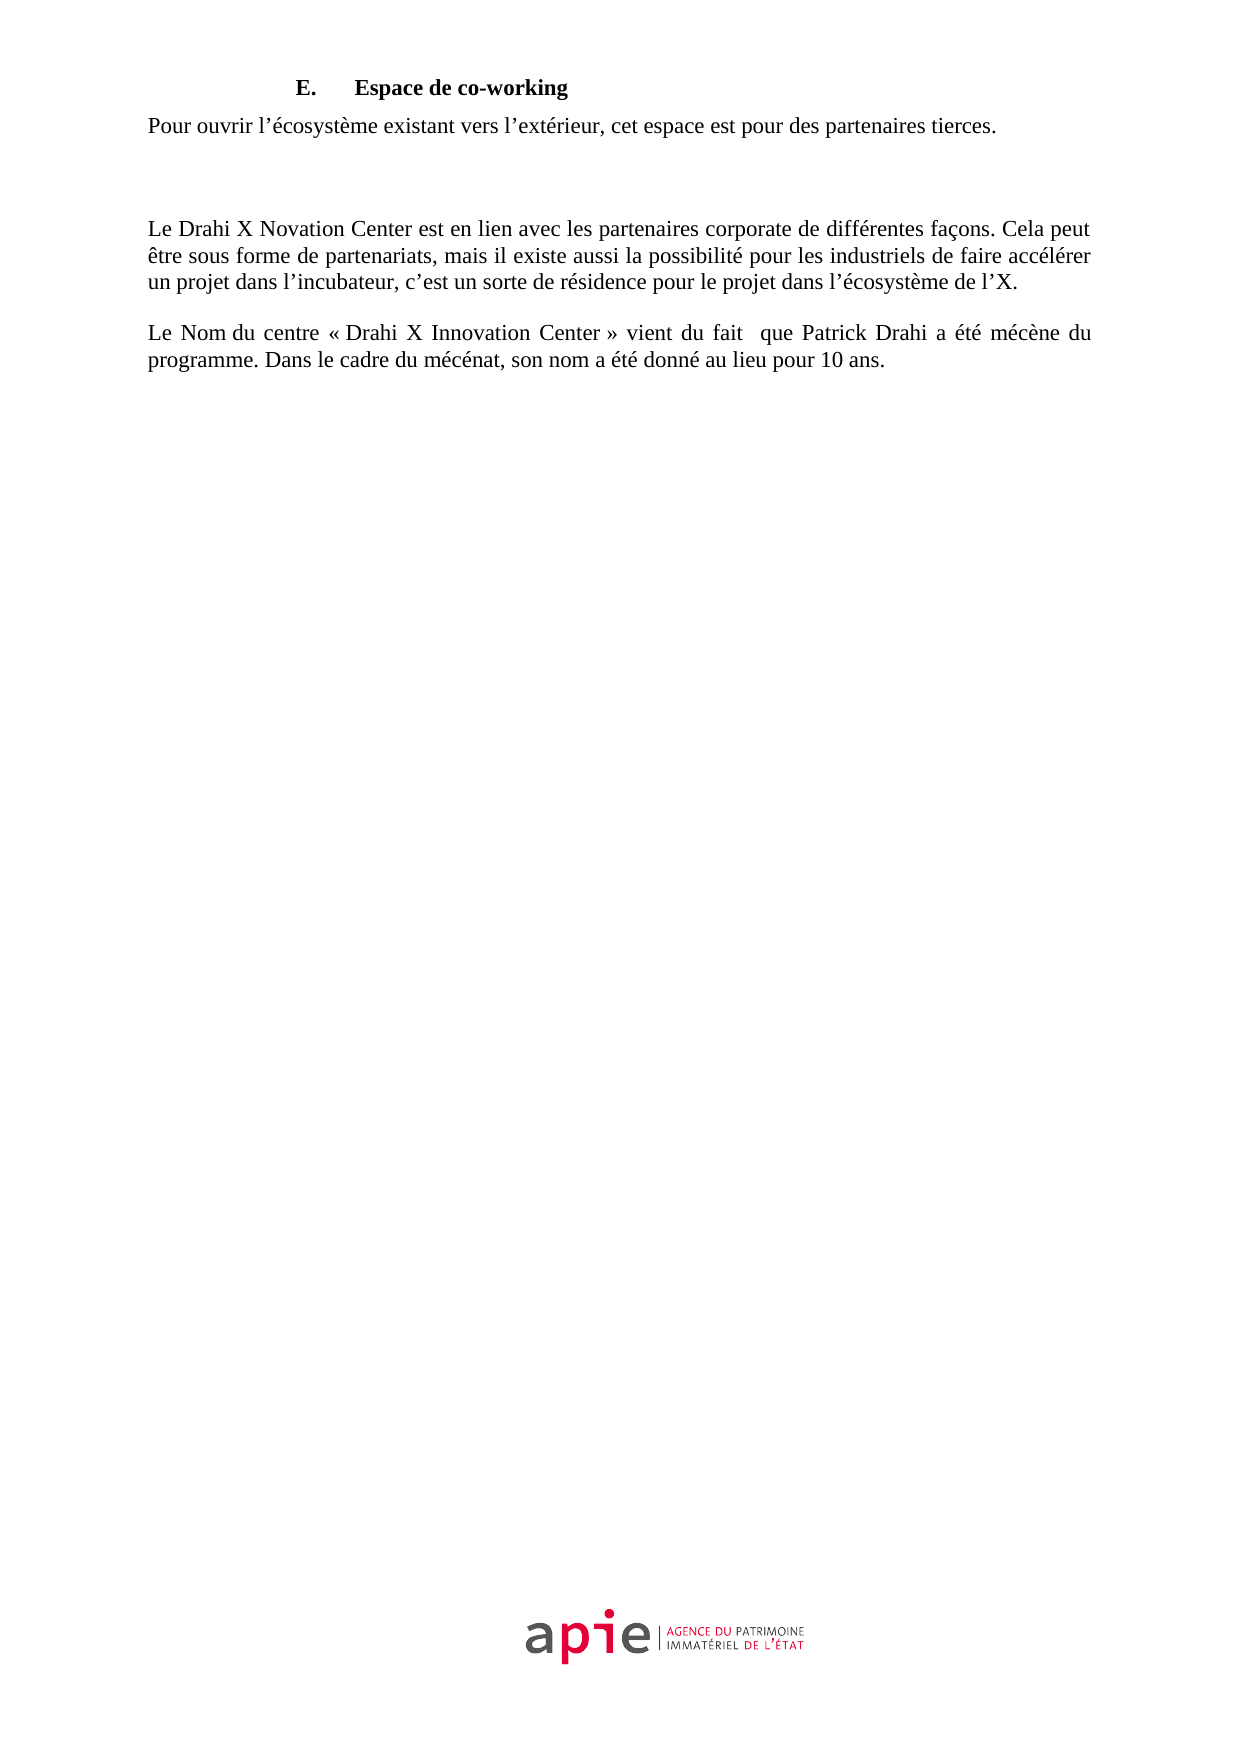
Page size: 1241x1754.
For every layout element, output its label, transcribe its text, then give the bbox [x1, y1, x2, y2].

text Pour ouvrir l’écosystème existant vers l’extérieur, cet espace est pour des partenaires tierces. [148, 113, 1093, 139]
subtitle Espace de co-working [207, 74, 1093, 100]
text Le Drahi X Novation Center est en lien avec les partenaires corporate de différentes façons. Cela peut être sous forme de partenariats, mais il existe aussi la possibilité pour les industriels de faire accélérer un projet dans l’incubateur, c’est un sorte de résidence pour le projet dans l’écosystème de l’X. [148, 215, 1093, 294]
text Le Nom du centre « Drahi X Innovation Center » vient du fait que Patrick Drahi a été mécène du programme. Dans le cadre du mécénat, son nom a été donné au lieu pour 10 ans. [148, 319, 1093, 372]
